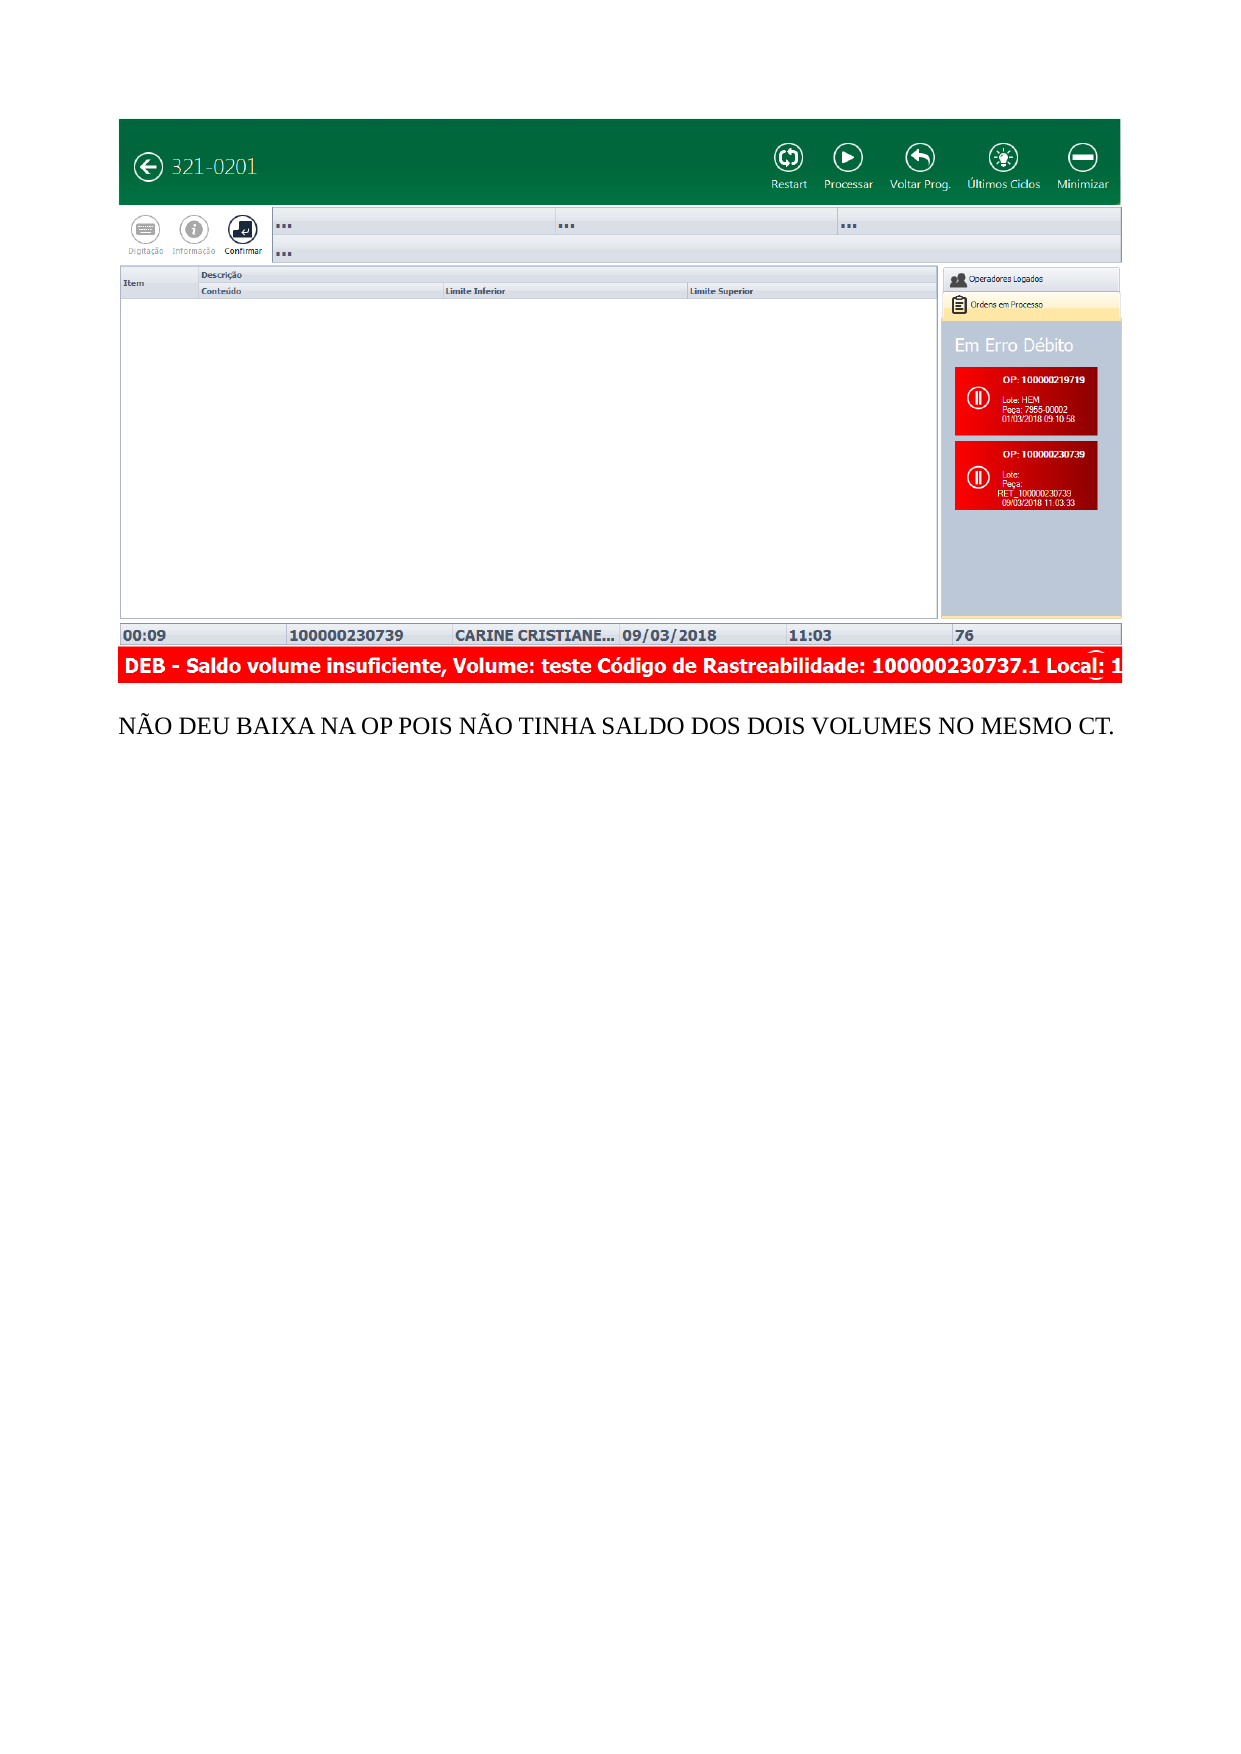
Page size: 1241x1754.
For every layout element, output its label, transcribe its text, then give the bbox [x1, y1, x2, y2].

text NÃO DEU BAIXA NA OP POIS NÃO TINHA SALDO DOS DOIS VOLUMES NO MESMO CT. [118, 711, 1122, 740]
picture [118, 118, 1123, 683]
